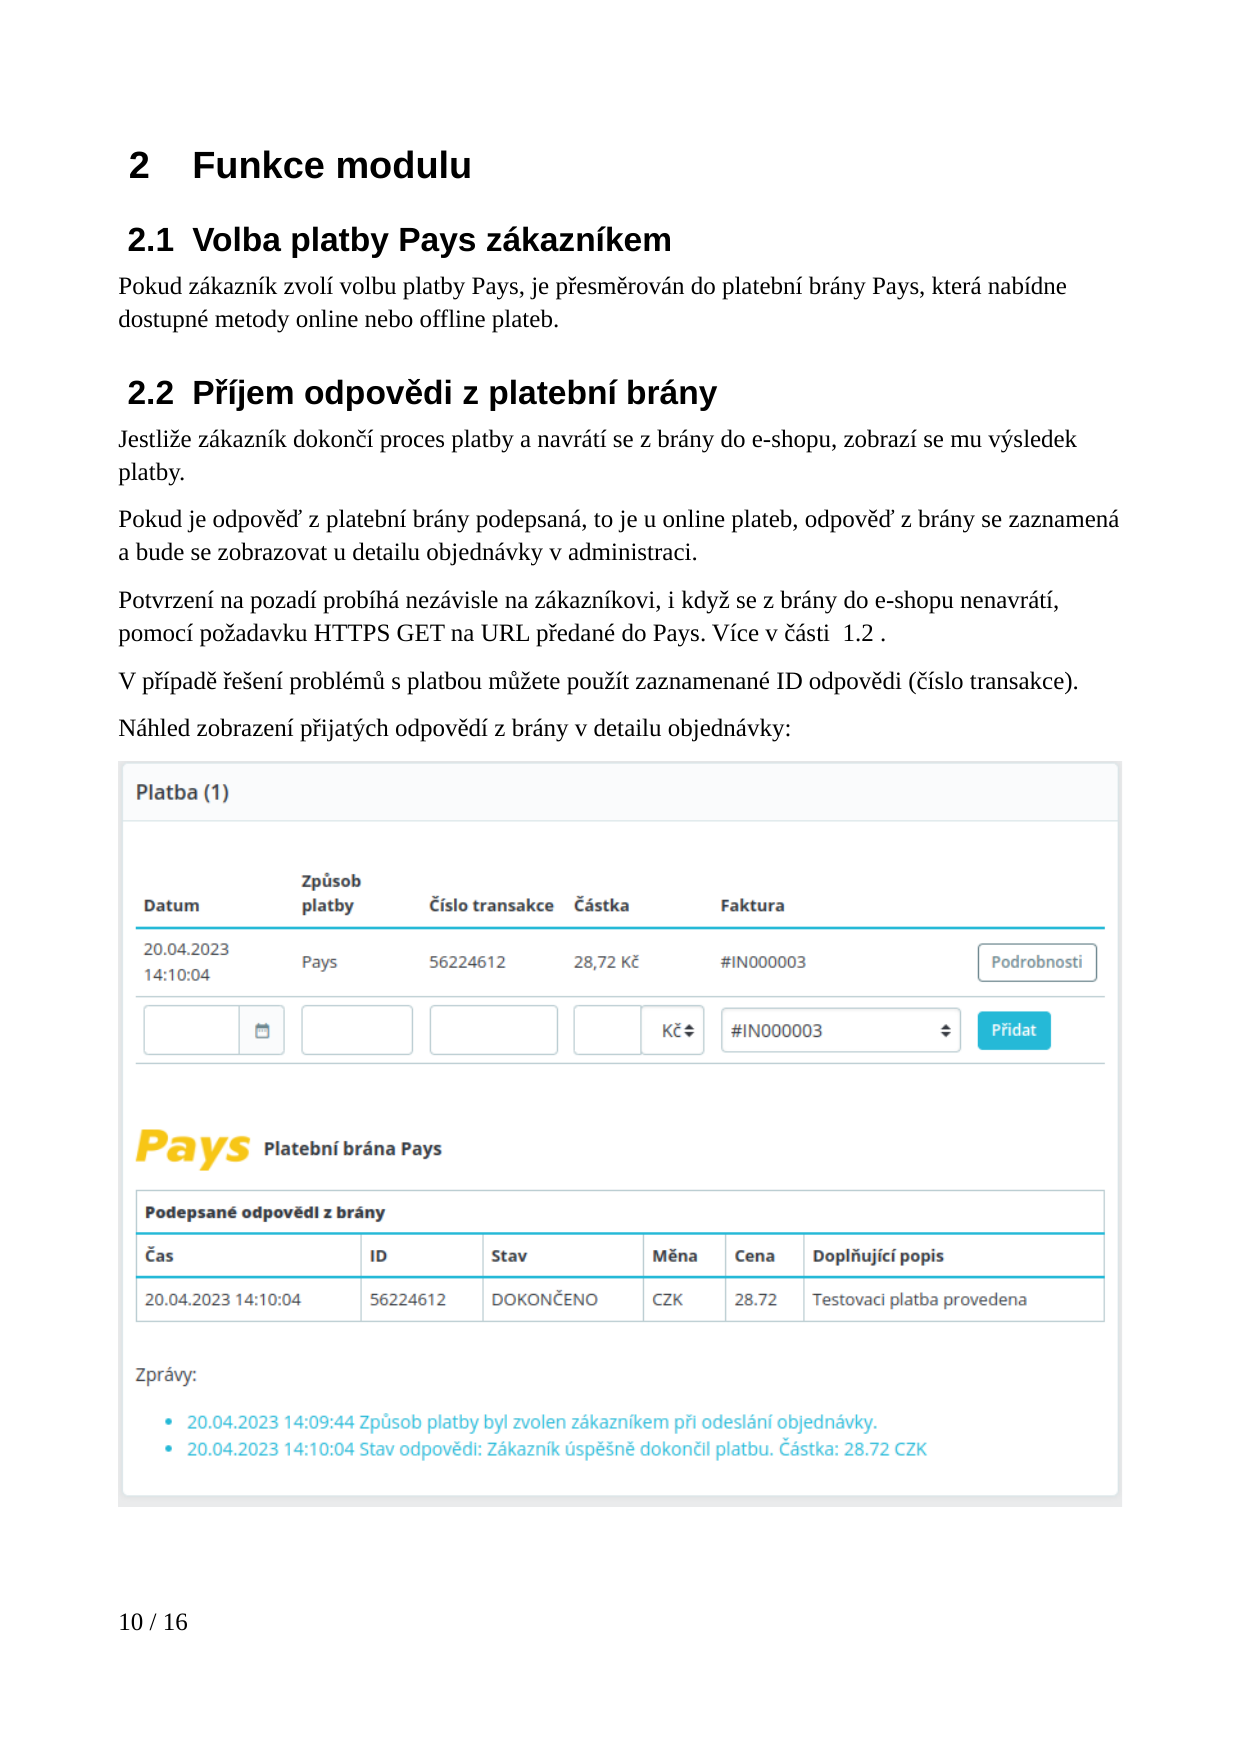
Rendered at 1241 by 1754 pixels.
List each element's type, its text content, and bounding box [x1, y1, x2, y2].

text Pokud je odpověď z platební brány podepsaná, to je u online plateb, odpověď z brány se zaznamená a bude se zobrazovat u detailu objednávky v administraci. [118, 504, 1122, 566]
picture [118, 761, 1123, 1507]
subtitle Funkce modulu [118, 143, 1122, 187]
text Pokud zákazník zvolí volbu platby Pays, je přesměrován do platební brány Pays, která nabídne dostupné metody online nebo offline plateb. [118, 271, 1122, 333]
subtitle Volba platby Pays zákazníkem [118, 220, 1122, 259]
subtitle Příjem odpovědi z platební brány [118, 373, 1122, 411]
text Potvrzení na pozadí probíhá nezávisle na zákazníkovi, i když se z brány do e-shopu nenavrátí, pomocí požadavku HTTPS GET na URL předané do Pays. Více v části 1.2 . [118, 585, 1122, 647]
text Jestliže zákazník dokončí proces platby a navrátí se z brány do e-shopu, zobrazí se mu výsledek platby. [118, 424, 1122, 486]
text V případě řešení problémů s platbou můžete použít zaznamenané ID odpovědi (číslo transakce). [118, 666, 1122, 694]
text Náhled zobrazení přijatých odpovědí z brány v detailu objednávky: [118, 713, 1122, 742]
